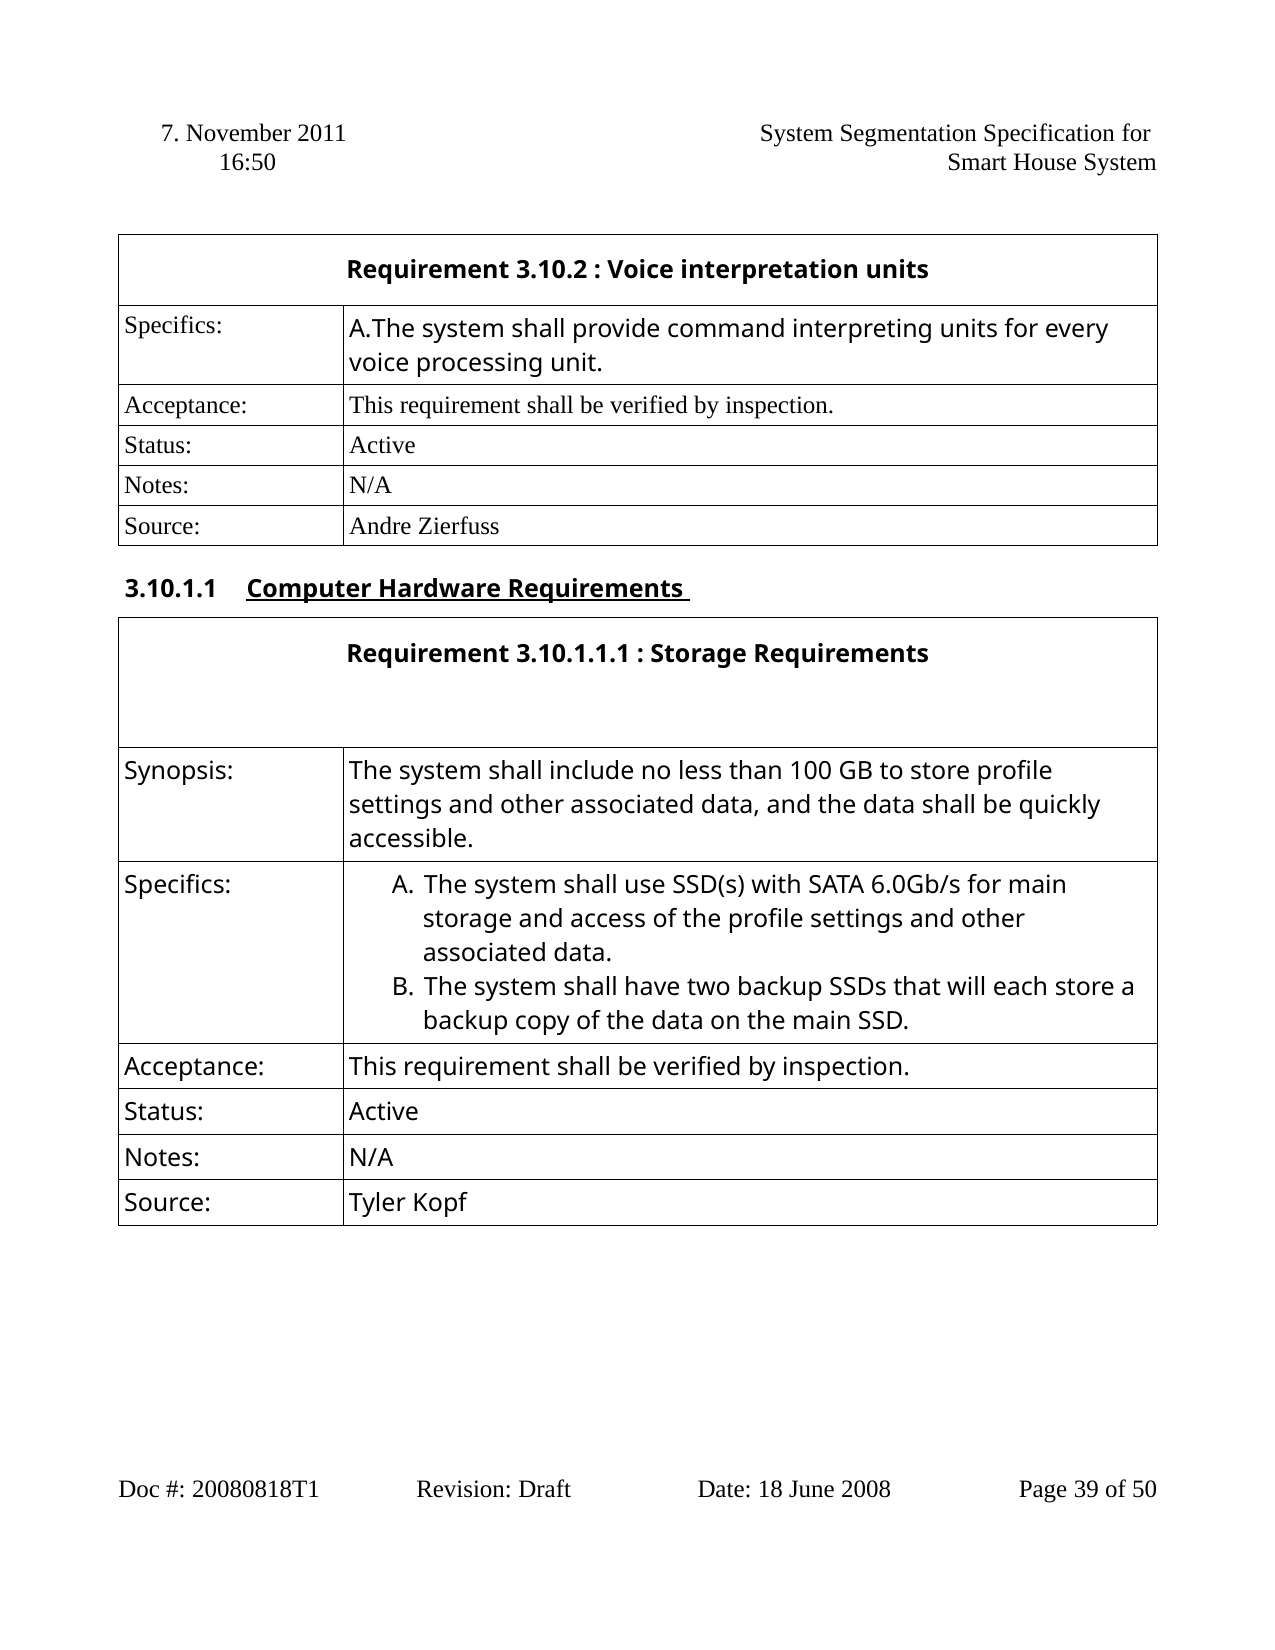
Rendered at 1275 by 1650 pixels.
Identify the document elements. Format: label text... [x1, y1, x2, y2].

table_cell N/A [344, 466, 1157, 505]
table_cell N/A [344, 1135, 1157, 1179]
table_cell Tyler Kopf [344, 1180, 1157, 1225]
table_cell Acceptance: [119, 1044, 343, 1088]
table_cell The system shall use SSD(s) with SATA 6.0Gb/s for main storage and access of the profile settings and other associated data. The system shall have two backup SSDs that will each store a backup copy of the data on the main SSD. [344, 862, 1157, 1042]
table_cell Andre Zierfuss [344, 506, 1157, 545]
table_cell The system shall include no less than 100 GB to store profile settings and other associated data, and the data shall be quickly accessible. [344, 748, 1157, 861]
table_cell Status: [119, 426, 343, 465]
table_cell Active [344, 1089, 1157, 1134]
table_cell Notes: [119, 1135, 343, 1179]
table_cell Active [344, 426, 1157, 465]
table_cell The system shall provide command interpreting units for every voice processing unit. [344, 306, 1157, 384]
table_cell Specifics: [119, 862, 343, 1042]
table_cell Synopsis: [119, 748, 343, 861]
subtitle Computer Hardware Requirements [118, 571, 1157, 604]
table_cell Source: [119, 506, 343, 545]
table_cell Notes: [119, 466, 343, 505]
table_header Requirement 3.10.2 : Voice interpretation units [119, 235, 1157, 304]
table_cell Source: [119, 1180, 343, 1225]
table_cell Acceptance: [119, 385, 343, 424]
table_cell This requirement shall be verified by inspection. [344, 1044, 1157, 1088]
table_cell Specifics: [119, 306, 343, 384]
table_cell This requirement shall be verified by inspection. [344, 385, 1157, 424]
table_cell Status: [119, 1089, 343, 1134]
table_header Requirement 3.10.1.1.1 : Storage Requirements [119, 618, 1157, 747]
